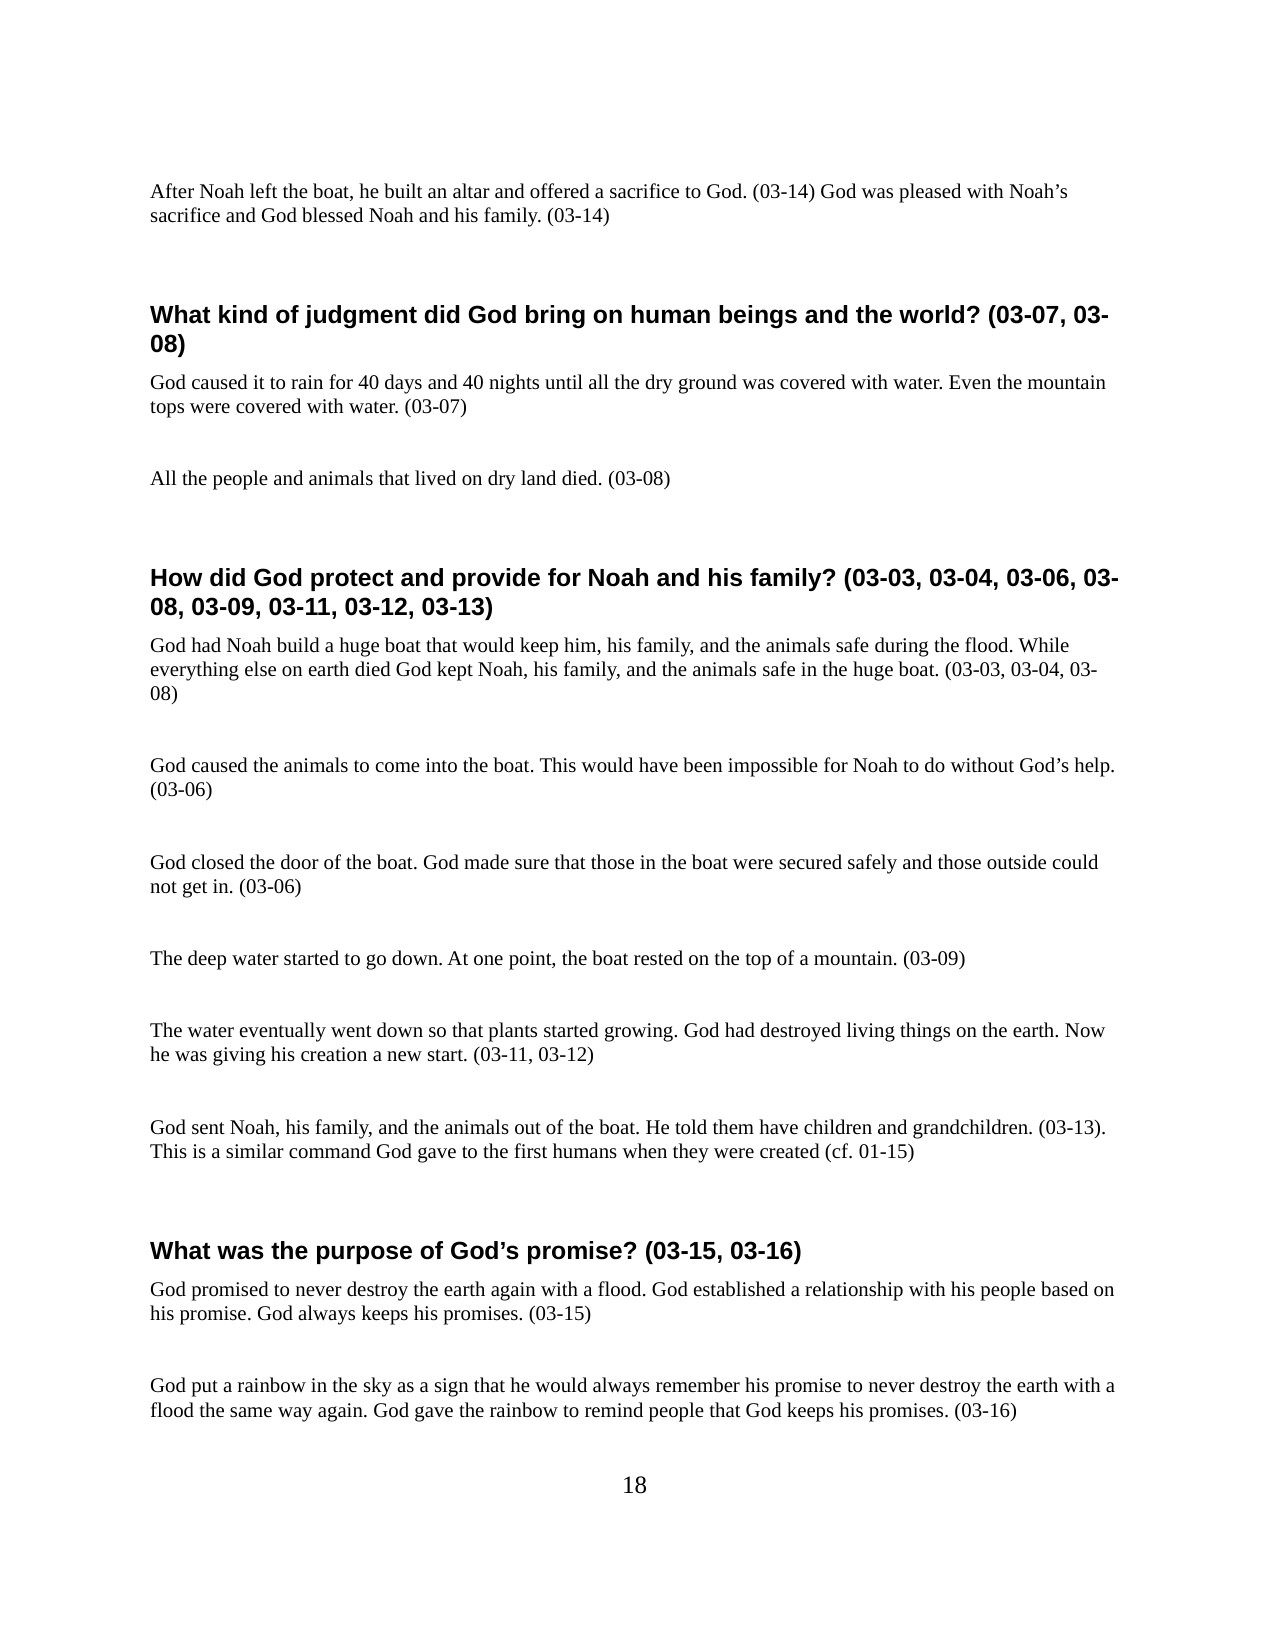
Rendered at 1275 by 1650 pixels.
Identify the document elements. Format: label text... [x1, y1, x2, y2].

text God sent Noah, his family, and the animals out of the boat. He told them have children and grandchildren. (03-13). This is a similar command God gave to the first humans when they were created (cf. 01-15) [150, 1115, 1125, 1163]
text After Noah left the boat, he built an altar and offered a sacrifice to God. (03-14) God was pleased with Noah’s sacrifice and God blessed Noah and his family. (03-14) [150, 179, 1125, 227]
text God put a rainbow in the sky as a sign that he would always remember his promise to never destroy the earth with a flood the same way again. God gave the rainbow to remind people that God keeps his promises. (03-16) [150, 1373, 1125, 1422]
subtitle How did God protect and provide for Noah and his family? (03-03, 03-04, 03-06, 03-08, 03-09, 03-11, 03-12, 03-13) [150, 563, 1125, 620]
subtitle What was the purpose of God’s promise? (03-15, 03-16) [150, 1236, 1125, 1264]
text God promised to never destroy the earth again with a flood. God established a relationship with his people based on his promise. God always keeps his promises. (03-15) [150, 1277, 1125, 1325]
text God closed the door of the boat. God made sure that those in the boat were secured safely and those outside could not get in. (03-06) [150, 850, 1125, 898]
text The water eventually went down so that plants started growing. God had destroyed living things on the earth. Now he was giving his creation a new start. (03-11, 03-12) [150, 1018, 1125, 1066]
text All the people and animals that lived on dry land died. (03-08) [150, 466, 1125, 490]
subtitle What kind of judgment did God bring on human beings and the world? (03-07, 03-08) [150, 300, 1125, 357]
text God had Noah build a huge boat that would keep him, his family, and the animals safe during the flood. While everything else on earth died God kept Noah, his family, and the animals safe in the huge boat. (03-03, 03-04, 03-08) [150, 633, 1125, 705]
text The deep water started to go down. At one point, the boat rested on the top of a mountain. (03-09) [150, 946, 1125, 970]
text God caused the animals to come into the boat. This would have been impossible for Noah to do without God’s help. (03-06) [150, 753, 1125, 801]
text God caused it to rain for 40 days and 40 nights until all the dry ground was covered with water. Even the mountain tops were covered with water. (03-07) [150, 370, 1125, 418]
